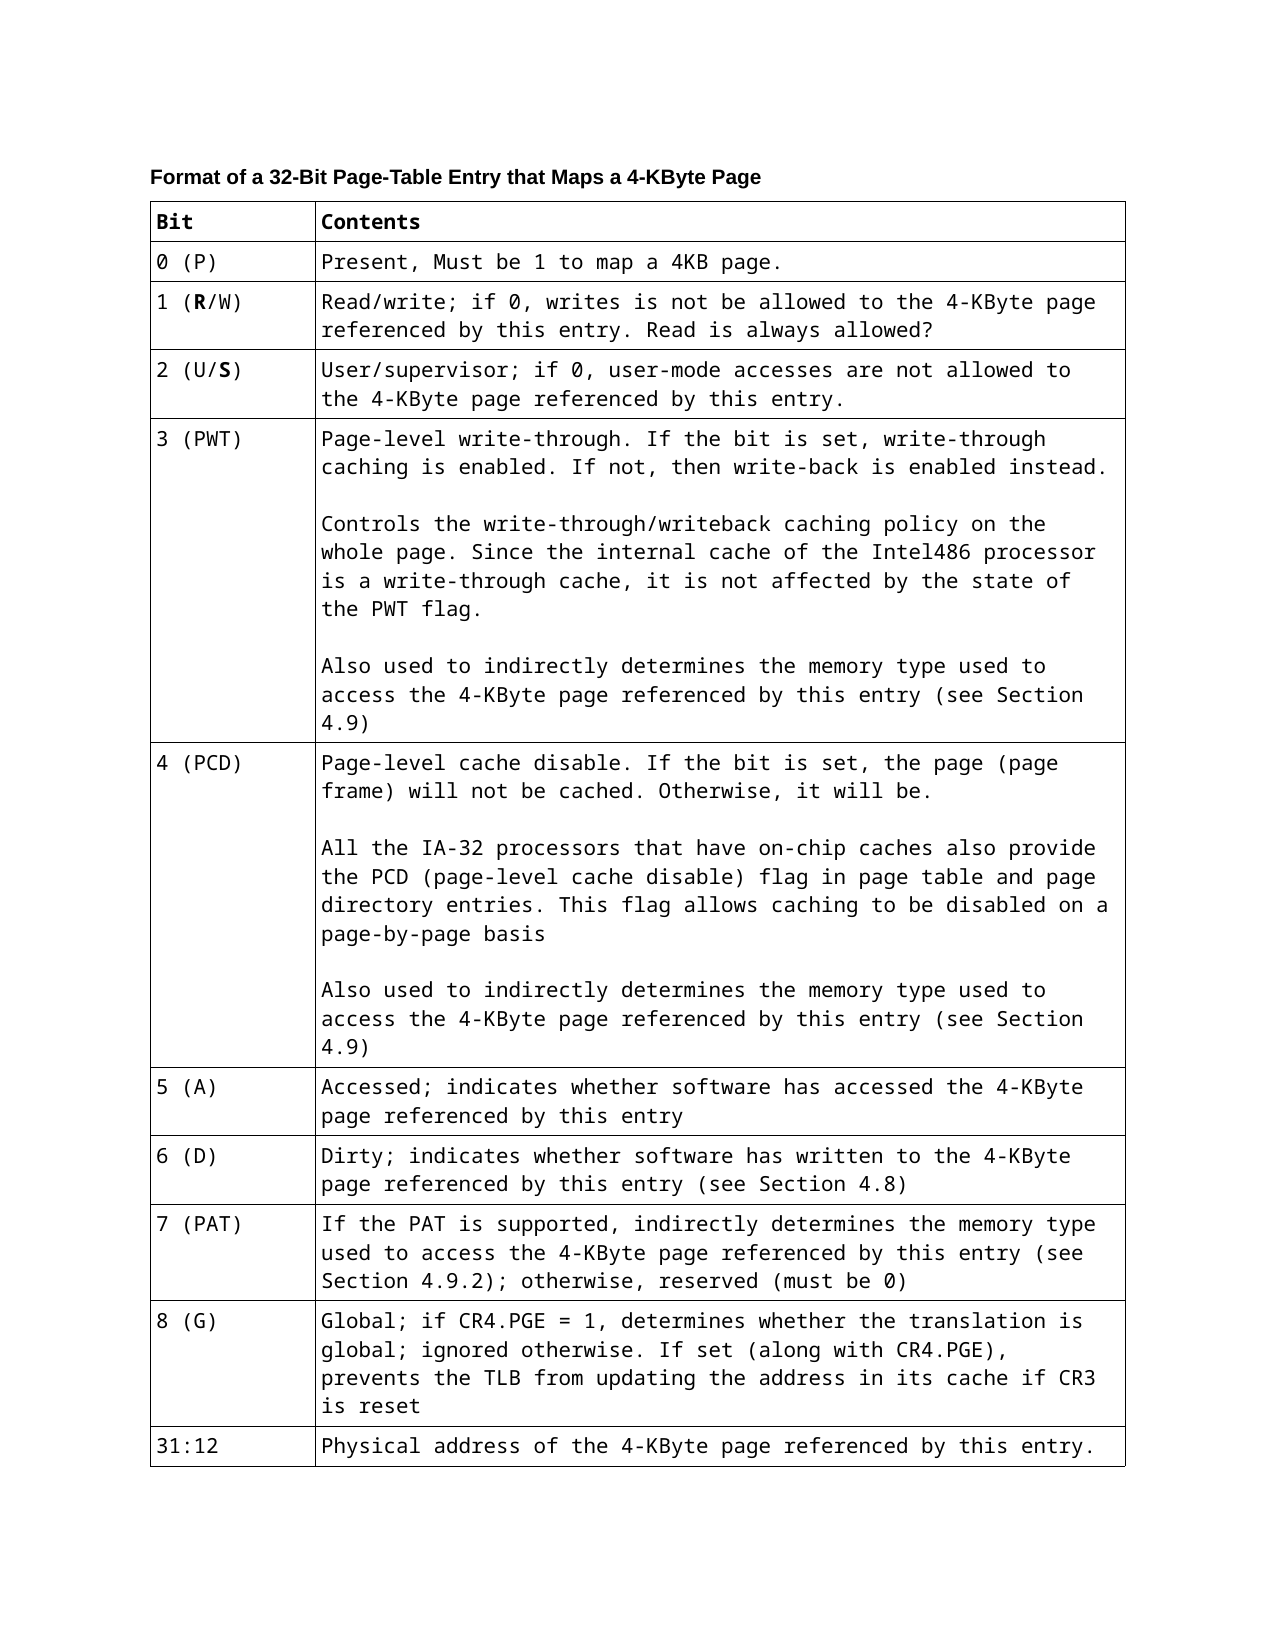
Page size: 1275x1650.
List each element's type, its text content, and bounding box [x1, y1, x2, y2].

table_cell Present, Must be 1 to map a 4KB page. [316, 242, 1125, 281]
table_cell 3 (PWT) [151, 419, 315, 742]
table_cell Global; if CR4.PGE = 1, determines whether the translation is global; ignored otherwise. If set (along with CR4.PGE), prevents the TLB from updating the address in its cache if CR3 is reset [316, 1301, 1125, 1426]
table_cell 4 (PCD) [151, 743, 315, 1067]
subtitle Format of a 32-Bit Page-Table Entry that Maps a 4-KByte Page [150, 164, 1125, 188]
table_cell If the PAT is supported, indirectly determines the memory type used to access the 4-KByte page referenced by this entry (see Section 4.9.2); otherwise, reserved (must be 0) [316, 1205, 1125, 1300]
table_cell Page-level write-through. If the bit is set, write-through caching is enabled. If not, then write-back is enabled instead. Controls the write-through/writeback caching policy on the whole page. Since the internal cache of the Intel486 processor is a write-through cache, it is not affected by the state of the PWT flag. Also used to indirectly determines the memory type used to access the 4-KByte page referenced by this entry (see Section 4.9) [316, 419, 1125, 742]
table_cell Page-level cache disable. If the bit is set, the page (page frame) will not be cached. Otherwise, it will be. All the IA-32 processors that have on-chip caches also provide the PCD (page-level cache disable) flag in page table and page directory entries. This flag allows caching to be disabled on a page-by-page basis Also used to indirectly determines the memory type used to access the 4-KByte page referenced by this entry (see Section 4.9) [316, 743, 1125, 1067]
table_cell 31:12 [151, 1427, 315, 1466]
table_cell 0 (P) [151, 242, 315, 281]
table_cell Dirty; indicates whether software has written to the 4-KByte page referenced by this entry (see Section 4.8) [316, 1136, 1125, 1204]
table_header Bit [151, 202, 315, 241]
table_cell 8 (G) [151, 1301, 315, 1426]
table_header Contents [316, 202, 1125, 241]
table_cell Physical address of the 4-KByte page referenced by this entry. [316, 1427, 1125, 1466]
table_cell 7 (PAT) [151, 1205, 315, 1300]
table_cell Accessed; indicates whether software has accessed the 4-KByte page referenced by this entry [316, 1068, 1125, 1135]
table_cell 5 (A) [151, 1068, 315, 1135]
table_cell 1 (R/W) [151, 282, 315, 349]
table_cell Read/write; if 0, writes is not be allowed to the 4-KByte page referenced by this entry. Read is always allowed? [316, 282, 1125, 349]
table_cell User/supervisor; if 0, user-mode accesses are not allowed to the 4-KByte page referenced by this entry. [316, 350, 1125, 418]
table_cell 6 (D) [151, 1136, 315, 1204]
table_cell 2 (U/S) [151, 350, 315, 418]
